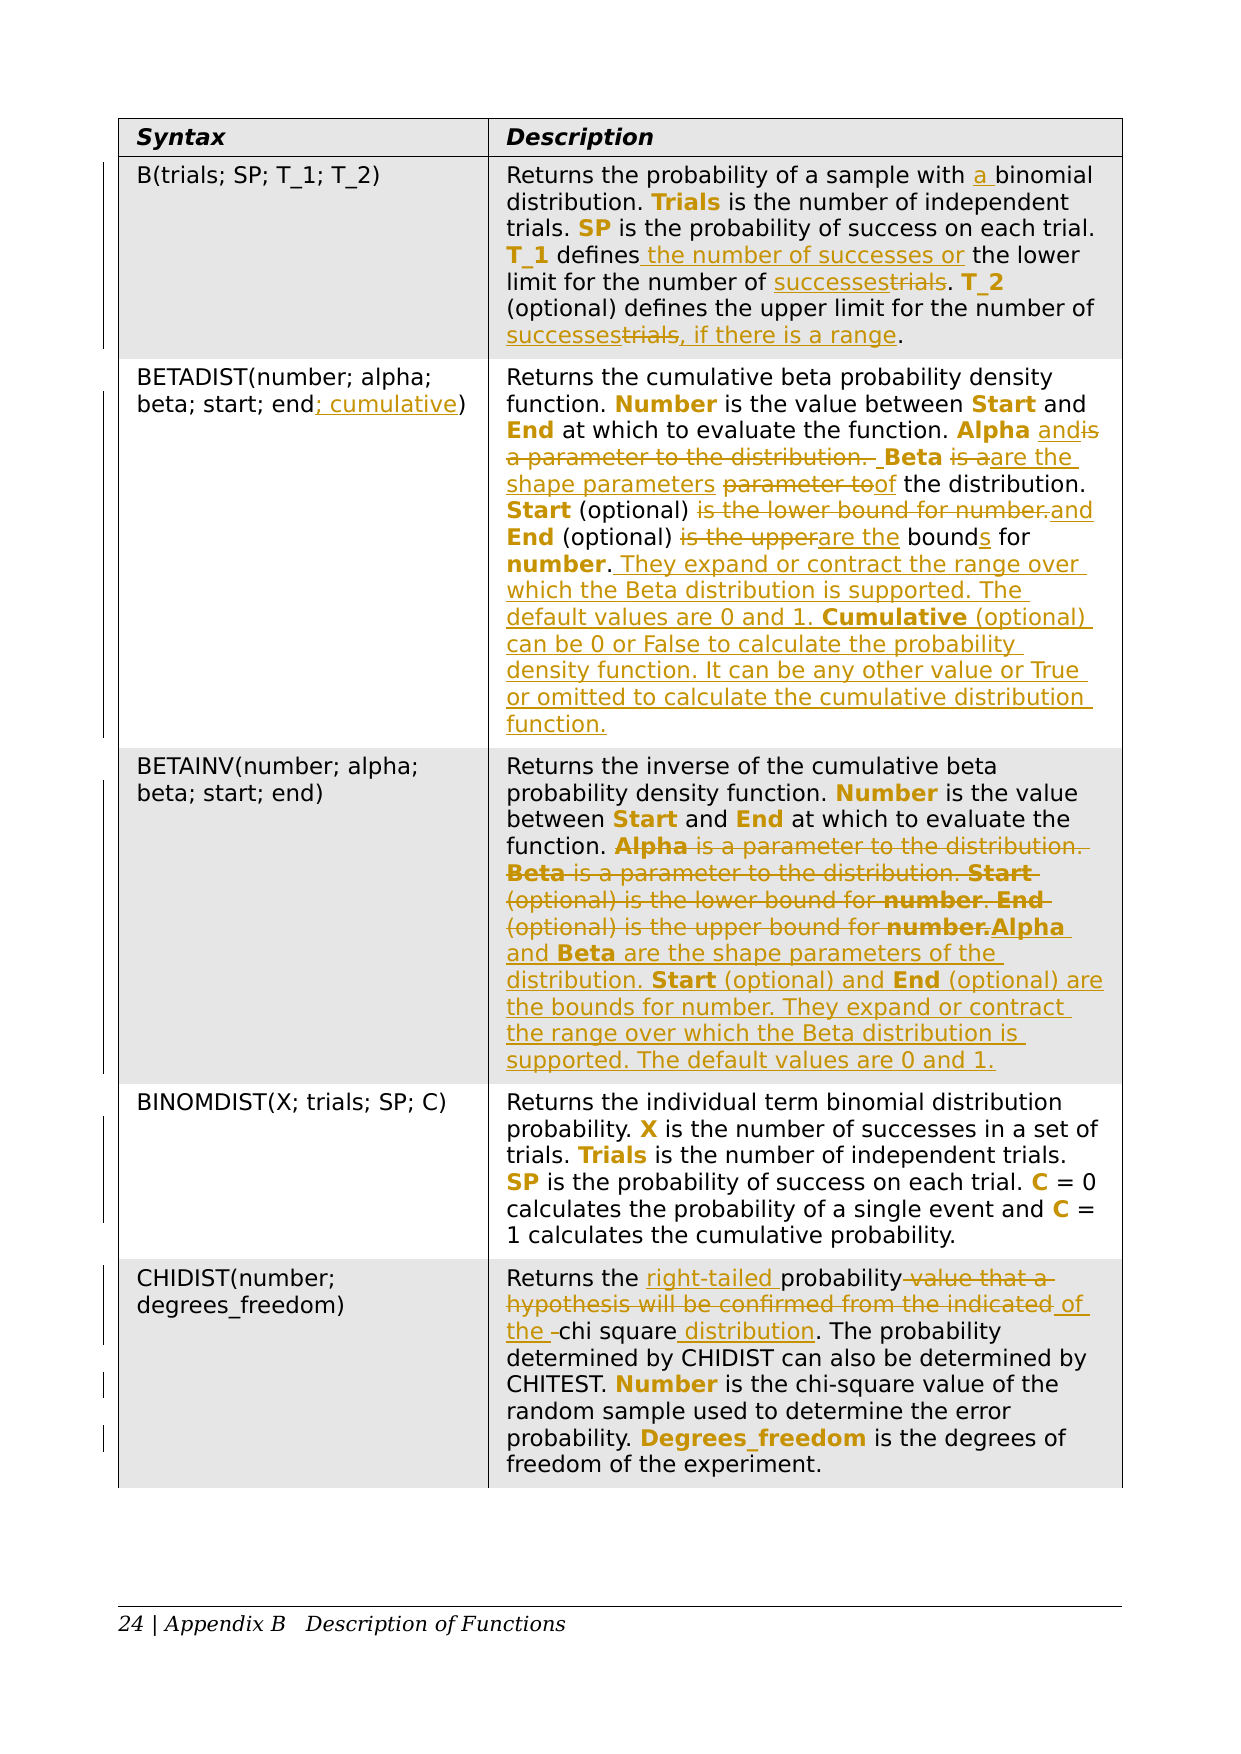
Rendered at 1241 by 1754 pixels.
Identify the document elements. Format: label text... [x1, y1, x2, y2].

table_header Description [489, 119, 1122, 156]
table_cell BINOMDIST(X; trials; SP; C) [119, 1084, 488, 1259]
table_cell BETADIST(number; alpha; beta; start; end; cumulative) [119, 359, 488, 748]
table_cell Returns the right-tailed probability of the chi square distribution. The probability determined by CHIDIST can also be determined by CHITEST. Number is the chi-square value of the random sample used to determine the error probability. Degrees_freedom is the degrees of freedom of the experiment. [489, 1259, 1122, 1488]
table_cell Returns the cumulative beta probability density function. Number is the value between Start and End at which to evaluate the function. Alpha and Beta are the shape parameters of the distribution. Start (optional) and End (optional) are the bounds for number. They expand or contract the range over which the Beta distribution is supported. The default values are 0 and 1. Cumulative (optional) can be 0 or False to calculate the probability density function. It can be any other value or True or omitted to calculate the cumulative distribution function. [489, 359, 1122, 748]
table_cell B(trials; SP; T_1; T_2) [119, 157, 488, 359]
table_header Syntax [119, 119, 488, 156]
table_cell Returns the inverse of the cumulative beta probability density function. Number is the value between Start and End at which to evaluate the function. Alpha and Beta are the shape parameters of the distribution. Start (optional) and End (optional) are the bounds for number. They expand or contract the range over which the Beta distribution is supported. The default values are 0 and 1. [489, 748, 1122, 1084]
table_cell CHIDIST(number; degrees_freedom) [119, 1259, 488, 1488]
table_cell Returns the individual term binomial distribution probability. X is the number of successes in a set of trials. Trials is the number of independent trials. SP is the probability of success on each trial. C = 0 calculates the probability of a single event and C = 1 calculates the cumulative probability. [489, 1084, 1122, 1259]
table_cell Returns the probability of a sample with a binomial distribution. Trials is the number of independent trials. SP is the probability of success on each trial. T_1 defines the number of successes or the lower limit for the number of successes. T_2 (optional) defines the upper limit for the number of successes, if there is a range. [489, 157, 1122, 359]
table_cell BETAINV(number; alpha; beta; start; end) [119, 748, 488, 1084]
